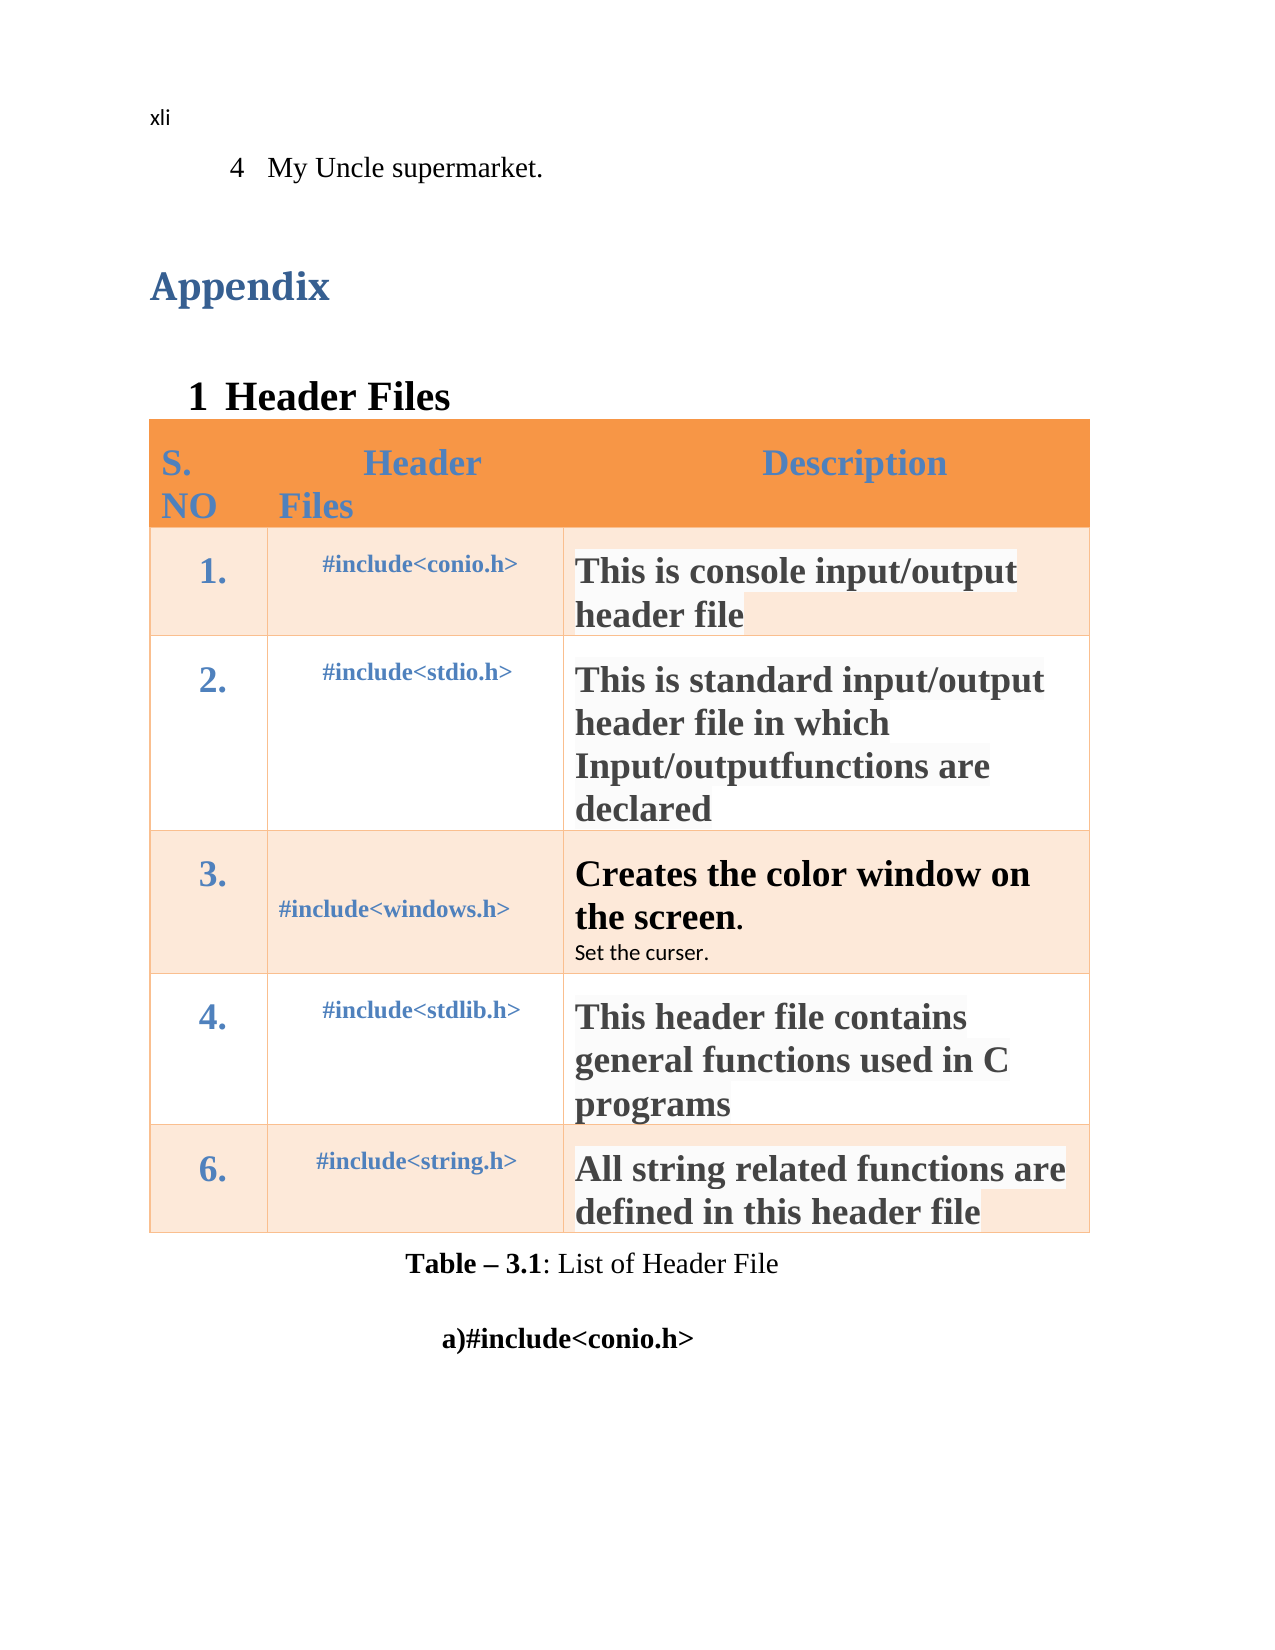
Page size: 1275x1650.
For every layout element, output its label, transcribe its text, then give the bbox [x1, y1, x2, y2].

table_cell 3. [151, 831, 267, 973]
list My Uncle supermarket. [229, 150, 1125, 183]
table_header Header Files [268, 420, 563, 527]
table_cell This header file contains general functions used in C programs [564, 974, 1089, 1124]
subtitle Appendix [150, 263, 1125, 311]
table_cell 4. [151, 974, 267, 1124]
table_cell 6. [151, 1125, 267, 1232]
table_cell #include<stdlib.h> [268, 974, 563, 1124]
table_cell This is standard input/output header file in which Input/outputfunctions are declared [564, 636, 1089, 829]
table_header S. NO [151, 420, 267, 527]
list Header Files [187, 371, 1125, 419]
table_header Description [564, 420, 1089, 527]
table_cell #include<windows.h> [268, 831, 563, 973]
text Table – 3.1: List of Header File [150, 1246, 1125, 1279]
table_cell This is console input/output header file [564, 528, 1089, 635]
text a)#include<conio.h> [150, 1321, 1125, 1354]
table_cell All string related functions are defined in this header file [564, 1125, 1089, 1232]
table_cell Creates the color window on the screen. Set the curser. [564, 831, 1089, 973]
table_cell #include<stdio.h> [268, 636, 563, 829]
table_cell #include<string.h> [268, 1125, 563, 1232]
table_cell 1. [151, 528, 267, 635]
table_cell 2. [151, 636, 267, 829]
table_cell #include<conio.h> [268, 528, 563, 635]
